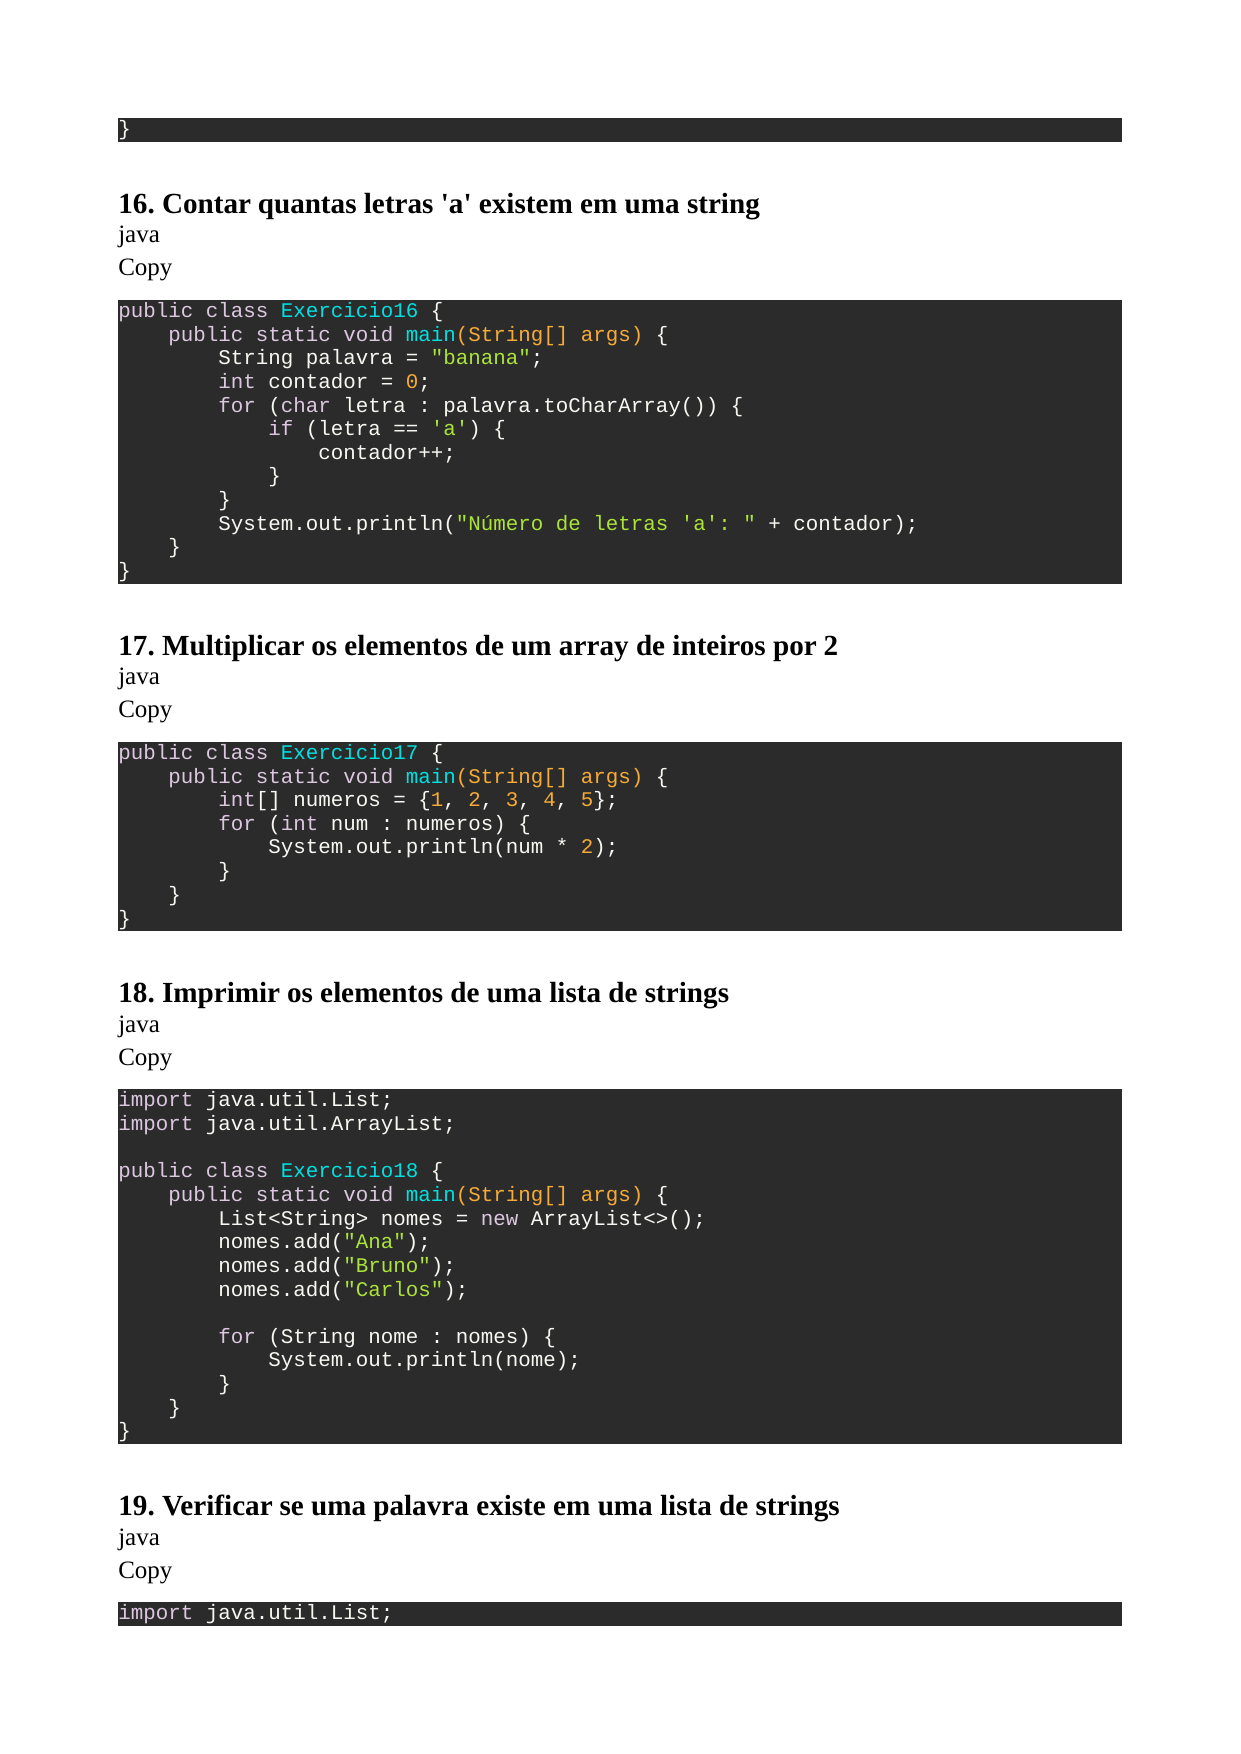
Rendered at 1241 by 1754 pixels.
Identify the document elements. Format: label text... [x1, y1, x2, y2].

text java [118, 661, 1122, 690]
text System.out.println("Número de letras 'a': " + contador); [118, 513, 1122, 536]
text public class Exercicio16 { [118, 300, 1122, 324]
subtitle 18. Imprimir os elementos de uma lista de strings [118, 975, 1122, 1009]
text for (String nome : nomes) { [118, 1326, 1122, 1349]
text String palavra = "banana"; [118, 347, 1122, 371]
text } [118, 560, 1122, 584]
subtitle 19. Verificar se uma palavra existe em uma lista de strings [118, 1488, 1122, 1522]
text public static void main(String[] args) { [118, 766, 1122, 789]
text int contador = 0; [118, 371, 1122, 394]
text public static void main(String[] args) { [118, 1184, 1122, 1208]
text } [118, 1420, 1122, 1444]
text nomes.add("Ana"); [118, 1231, 1122, 1255]
text System.out.println(num * 2); [118, 837, 1122, 860]
text } [118, 1397, 1122, 1420]
text System.out.println(nome); [118, 1349, 1122, 1373]
text public class Exercicio18 { [118, 1160, 1122, 1184]
text contador++; [118, 442, 1122, 466]
text List<String> nomes = new ArrayList<>(); [118, 1208, 1122, 1231]
text } [118, 489, 1122, 513]
text } [118, 466, 1122, 489]
text } [118, 118, 1122, 142]
text } [118, 1373, 1122, 1397]
text nomes.add("Bruno"); [118, 1255, 1122, 1278]
text } [118, 860, 1122, 884]
text } [118, 884, 1122, 907]
text nomes.add("Carlos"); [118, 1278, 1122, 1302]
text import java.util.List; [118, 1602, 1122, 1626]
text java [118, 1009, 1122, 1037]
text import java.util.List; [118, 1089, 1122, 1113]
text public class Exercicio17 { [118, 742, 1122, 766]
text Copy [118, 252, 1122, 281]
text Copy [118, 1042, 1122, 1071]
text int[] numeros = {1, 2, 3, 4, 5}; [118, 789, 1122, 813]
text for (int num : numeros) { [118, 813, 1122, 837]
text for (char letra : palavra.toCharArray()) { [118, 394, 1122, 418]
subtitle 16. Contar quantas letras 'a' existem em uma string [118, 186, 1122, 219]
text } [118, 907, 1122, 931]
text Copy [118, 694, 1122, 723]
subtitle 17. Multiplicar os elementos de um array de inteiros por 2 [118, 628, 1122, 661]
text import java.util.ArrayList; [118, 1113, 1122, 1137]
text if (letra == 'a') { [118, 418, 1122, 442]
text java [118, 219, 1122, 248]
text } [118, 536, 1122, 560]
text public static void main(String[] args) { [118, 324, 1122, 347]
text Copy [118, 1555, 1122, 1583]
text java [118, 1522, 1122, 1550]
